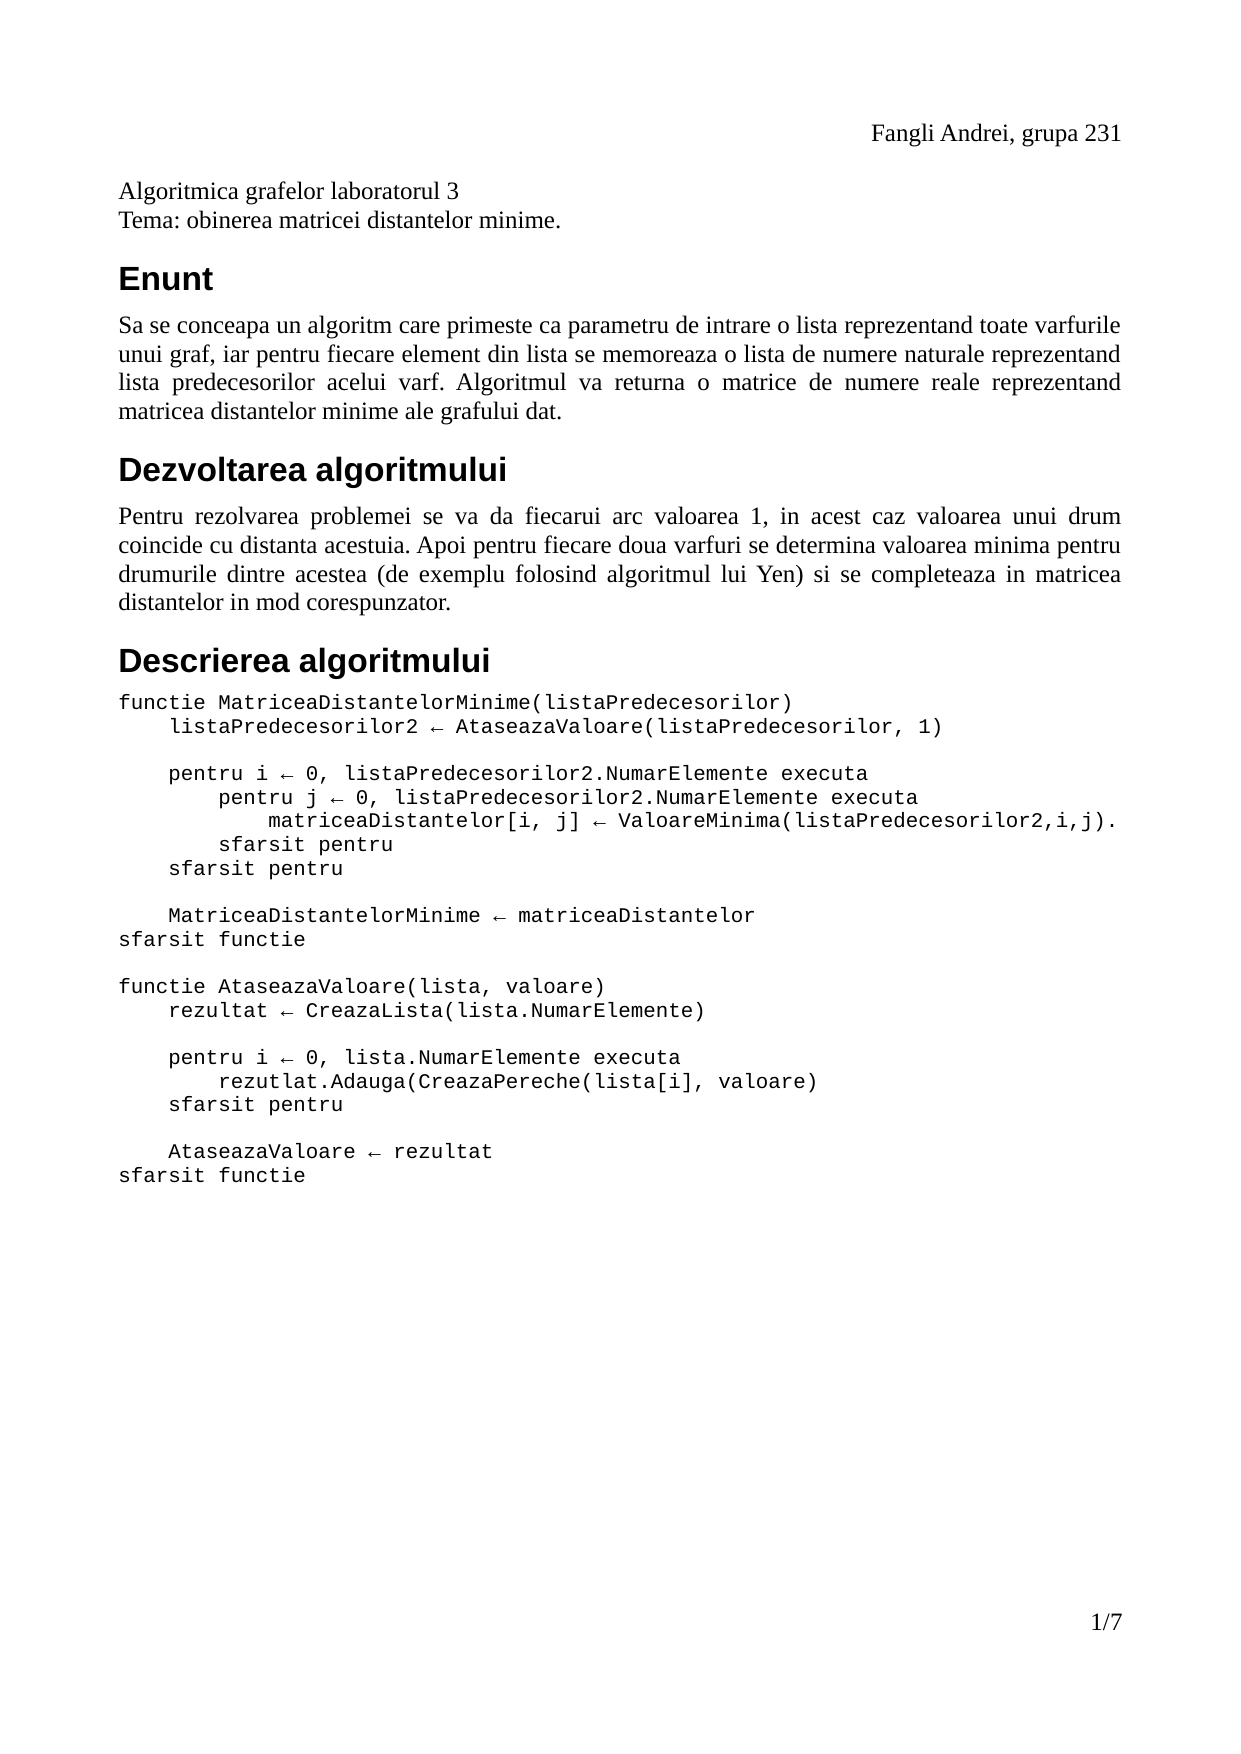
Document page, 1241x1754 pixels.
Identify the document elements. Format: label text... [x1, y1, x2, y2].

text pentru j ← 0, listaPredecesorilor2.NumarElemente executa [118, 787, 1122, 811]
text MatriceaDistantelorMinime ← matriceaDistantelor [118, 905, 1122, 929]
subtitle Enunt [118, 259, 1122, 297]
text pentru i ← 0, lista.NumarElemente executa [118, 1047, 1122, 1071]
text pentru i ← 0, listaPredecesorilor2.NumarElemente executa [118, 763, 1122, 787]
text sfarsit pentru [118, 858, 1122, 881]
subtitle Dezvoltarea algoritmului [118, 450, 1122, 489]
text Algoritmica grafelor laboratorul 3 [118, 176, 1122, 205]
text listaPredecesorilor2 ← AtaseazaValoare(listaPredecesorilor, 1) [118, 716, 1122, 739]
text sfarsit functie [118, 929, 1122, 952]
text Pentru rezolvarea problemei se va da fiecarui arc valoarea 1, in acest caz valoarea unui drum coincide cu distanta acestuia. Apoi pentru fiecare doua varfuri se determina valoarea minima pentru drumurile dintre acestea (de exemplu folosind algoritmul lui Yen) si se completeaza in matricea distantelor in mod corespunzator. [118, 501, 1122, 616]
subtitle Descrierea algoritmului [118, 641, 1122, 680]
text rezutlat.Adauga(CreazaPereche(lista[i], valoare) [118, 1071, 1122, 1094]
text sfarsit functie [118, 1165, 1122, 1189]
text AtaseazaValoare ← rezultat [118, 1142, 1122, 1165]
text rezultat ← CreazaLista(lista.NumarElemente) [118, 1000, 1122, 1023]
text Sa se conceapa un algoritm care primeste ca parametru de intrare o lista reprezentand toate varfurile unui graf, iar pentru fiecare element din lista se memoreaza o lista de numere naturale reprezentand lista predecesorilor acelui varf. Algoritmul va returna o matrice de numere reale reprezentand matricea distantelor minime ale grafului dat. [118, 310, 1122, 425]
text matriceaDistantelor[i, j] ← ValoareMinima(listaPredecesorilor2,i,j). [118, 811, 1122, 834]
text functie AtaseazaValoare(lista, valoare) [118, 976, 1122, 1000]
text functie MatriceaDistantelorMinime(listaPredecesorilor) [118, 692, 1122, 716]
text sfarsit pentru [118, 834, 1122, 858]
text Tema: obinerea matricei distantelor minime. [118, 205, 1122, 234]
text sfarsit pentru [118, 1094, 1122, 1118]
